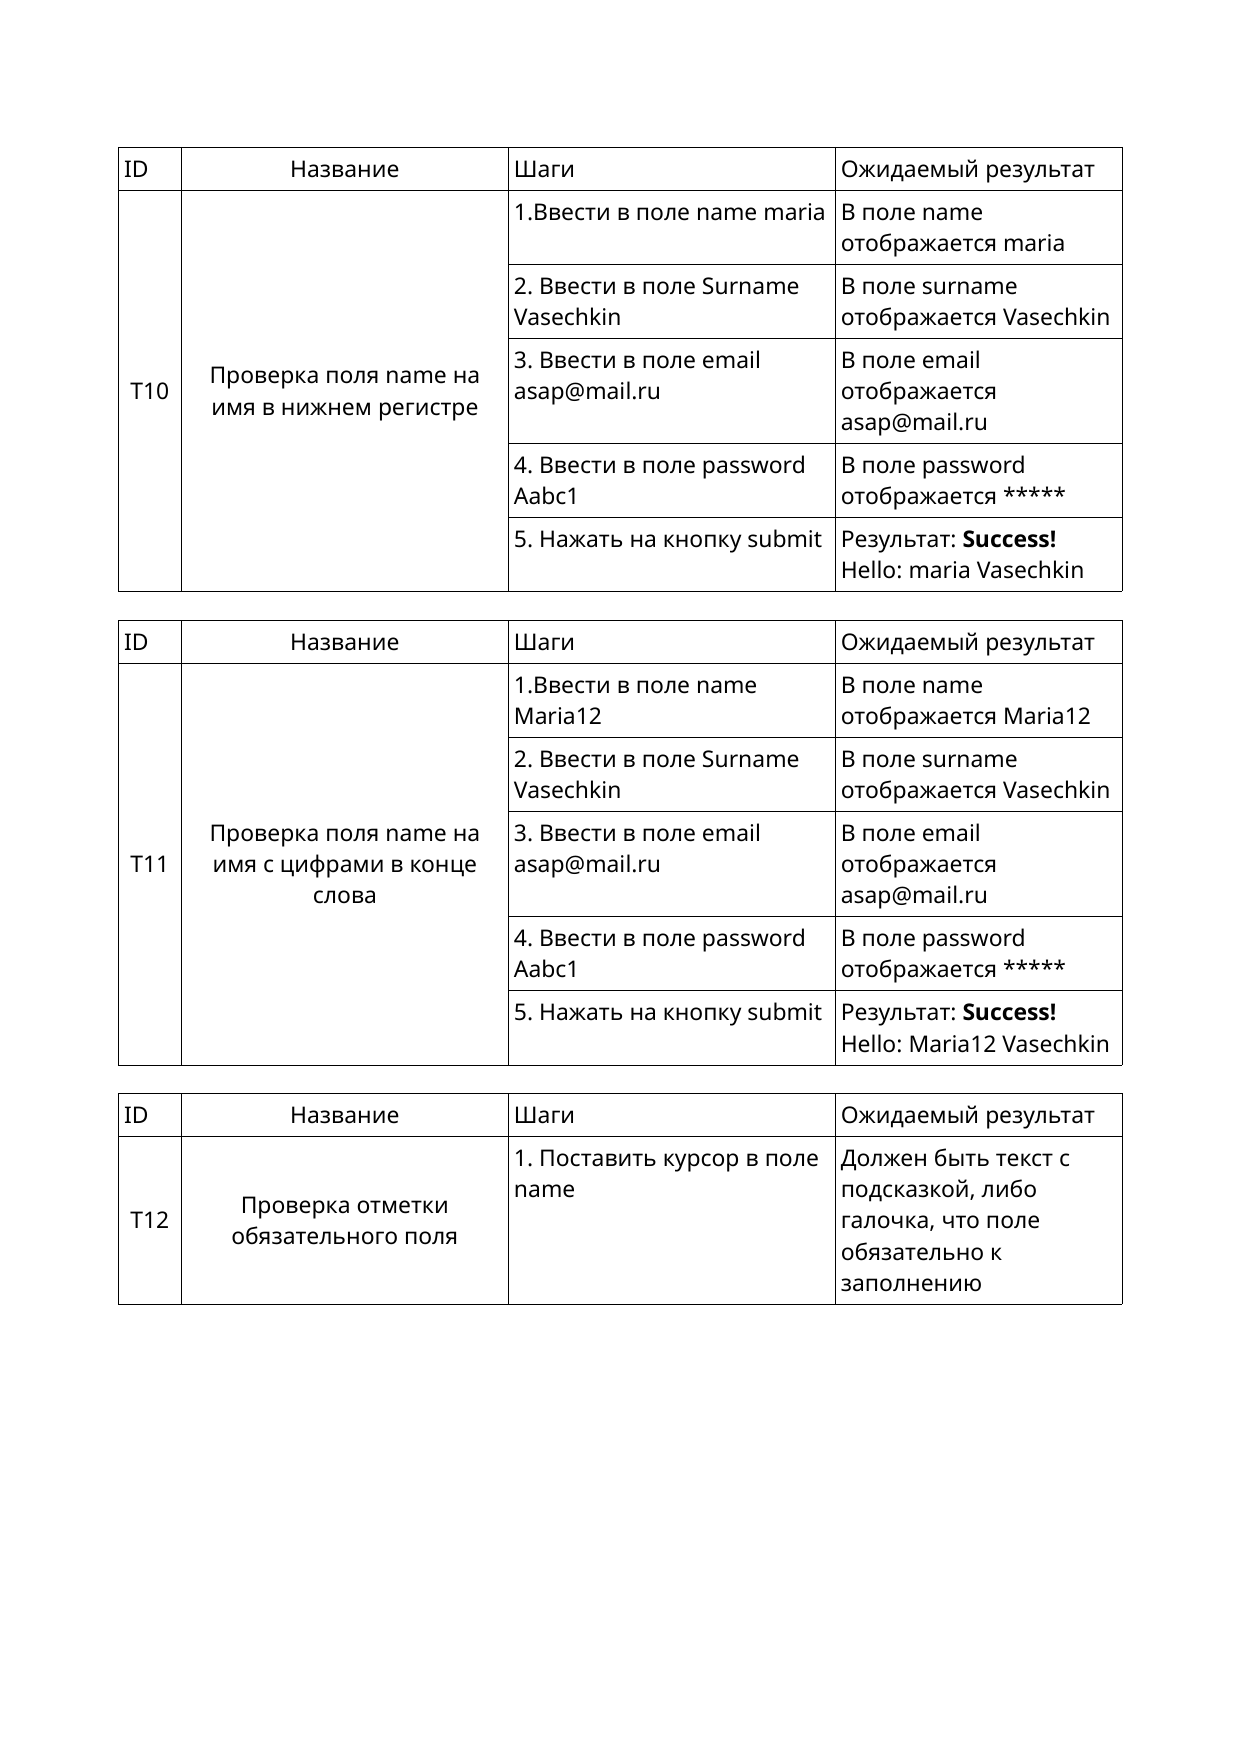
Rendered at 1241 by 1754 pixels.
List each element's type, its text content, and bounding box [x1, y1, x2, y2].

table_cell T12 [119, 1137, 181, 1304]
table_cell 2. Ввести в поле Surname Vasechkin [509, 738, 835, 811]
table_cell 1. Поставить курсор в поле name [509, 1137, 835, 1304]
table_cell В поле surname отображается Vasechkin [836, 738, 1122, 811]
table_header Ожидаемый результат [836, 148, 1122, 190]
table_header Шаги [509, 148, 835, 190]
table_header ID [119, 1094, 181, 1136]
table_header Шаги [509, 1094, 835, 1136]
table_header ID [119, 621, 181, 663]
table_cell 3. Ввести в поле email asap@mail.ru [509, 339, 835, 443]
table_cell 1.Ввести в поле name maria [509, 191, 835, 264]
table_header Ожидаемый результат [836, 621, 1122, 663]
table_cell Проверка поля name на имя с цифрами в конце слова [182, 664, 508, 1064]
table_cell В поле name отображается maria [836, 191, 1122, 264]
table_header ID [119, 148, 181, 190]
table_cell В поле email отображается asap@mail.ru [836, 339, 1122, 443]
table_header Ожидаемый результат [836, 1094, 1122, 1136]
table_cell Проверка поля name на имя в нижнем регистре [182, 191, 508, 591]
table_cell 3. Ввести в поле email asap@mail.ru [509, 812, 835, 916]
table_cell 4. Ввести в поле password Aabc1 [509, 444, 835, 517]
table_cell 2. Ввести в поле Surname Vasechkin [509, 265, 835, 338]
table_cell Результат: Success! Hello: Maria12 Vasechkin [836, 991, 1122, 1064]
table_cell 4. Ввести в поле password Aabc1 [509, 917, 835, 990]
table_cell Результат: Success! Hello: maria Vasechkin [836, 518, 1122, 591]
table_cell Должен быть текст с подсказкой, либо галочка, что поле обязательно к заполнению [836, 1137, 1122, 1304]
table_cell T11 [119, 664, 181, 1064]
table_cell В поле password отображается ***** [836, 444, 1122, 517]
table_header Название [182, 1094, 508, 1136]
table_cell В поле surname отображается Vasechkin [836, 265, 1122, 338]
table_cell 1.Ввести в поле name Maria12 [509, 664, 835, 737]
table_header Название [182, 148, 508, 190]
table_cell В поле email отображается asap@mail.ru [836, 812, 1122, 916]
table_header Шаги [509, 621, 835, 663]
table_cell В поле name отображается Maria12 [836, 664, 1122, 737]
table_cell 5. Нажать на кнопку submit [509, 518, 835, 591]
table_cell В поле password отображается ***** [836, 917, 1122, 990]
table_cell Проверка отметки обязательного поля [182, 1137, 508, 1304]
table_cell 5. Нажать на кнопку submit [509, 991, 835, 1064]
table_header Название [182, 621, 508, 663]
table_cell T10 [119, 191, 181, 591]
